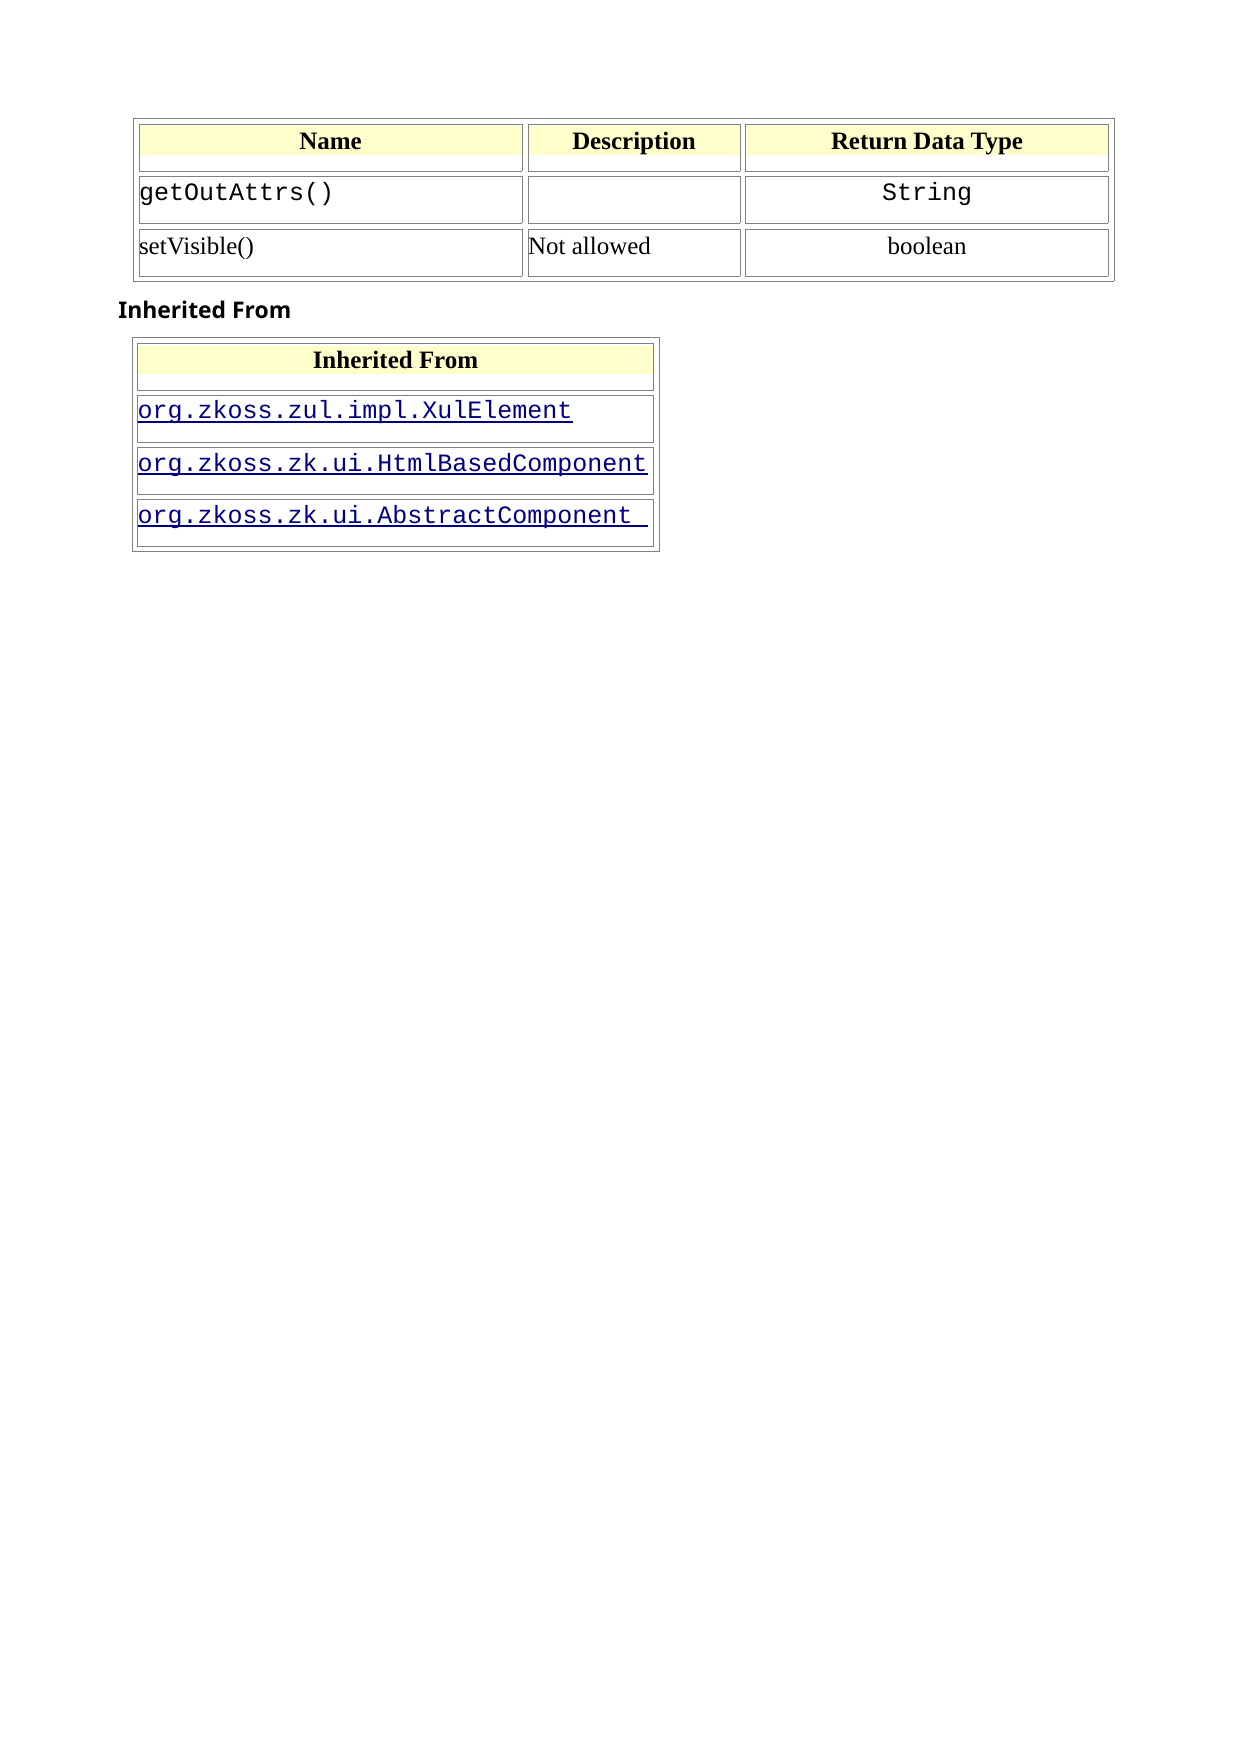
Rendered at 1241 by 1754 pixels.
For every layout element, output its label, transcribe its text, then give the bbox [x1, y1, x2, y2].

table_header Return Data Type [743, 119, 1111, 171]
table_cell String [743, 171, 1111, 223]
table_cell boolean [743, 223, 1111, 276]
table_cell [525, 171, 743, 223]
table_header Name [136, 119, 525, 171]
table_header Description [525, 119, 743, 171]
table_cell setVisible() [136, 223, 525, 276]
table_cell Not allowed [525, 223, 743, 276]
table_cell getOutAttrs() [136, 171, 525, 223]
text Inherited From [118, 293, 1122, 325]
table_header Inherited From [134, 338, 656, 390]
table_cell org.zkoss.zk.ui.AbstractComponent [134, 494, 656, 546]
table_cell [529, 177, 740, 223]
table_cell org.zkoss.zk.ui.HtmlBasedComponent [134, 442, 656, 494]
table_cell org.zkoss.zul.impl.XulElement [134, 390, 656, 442]
